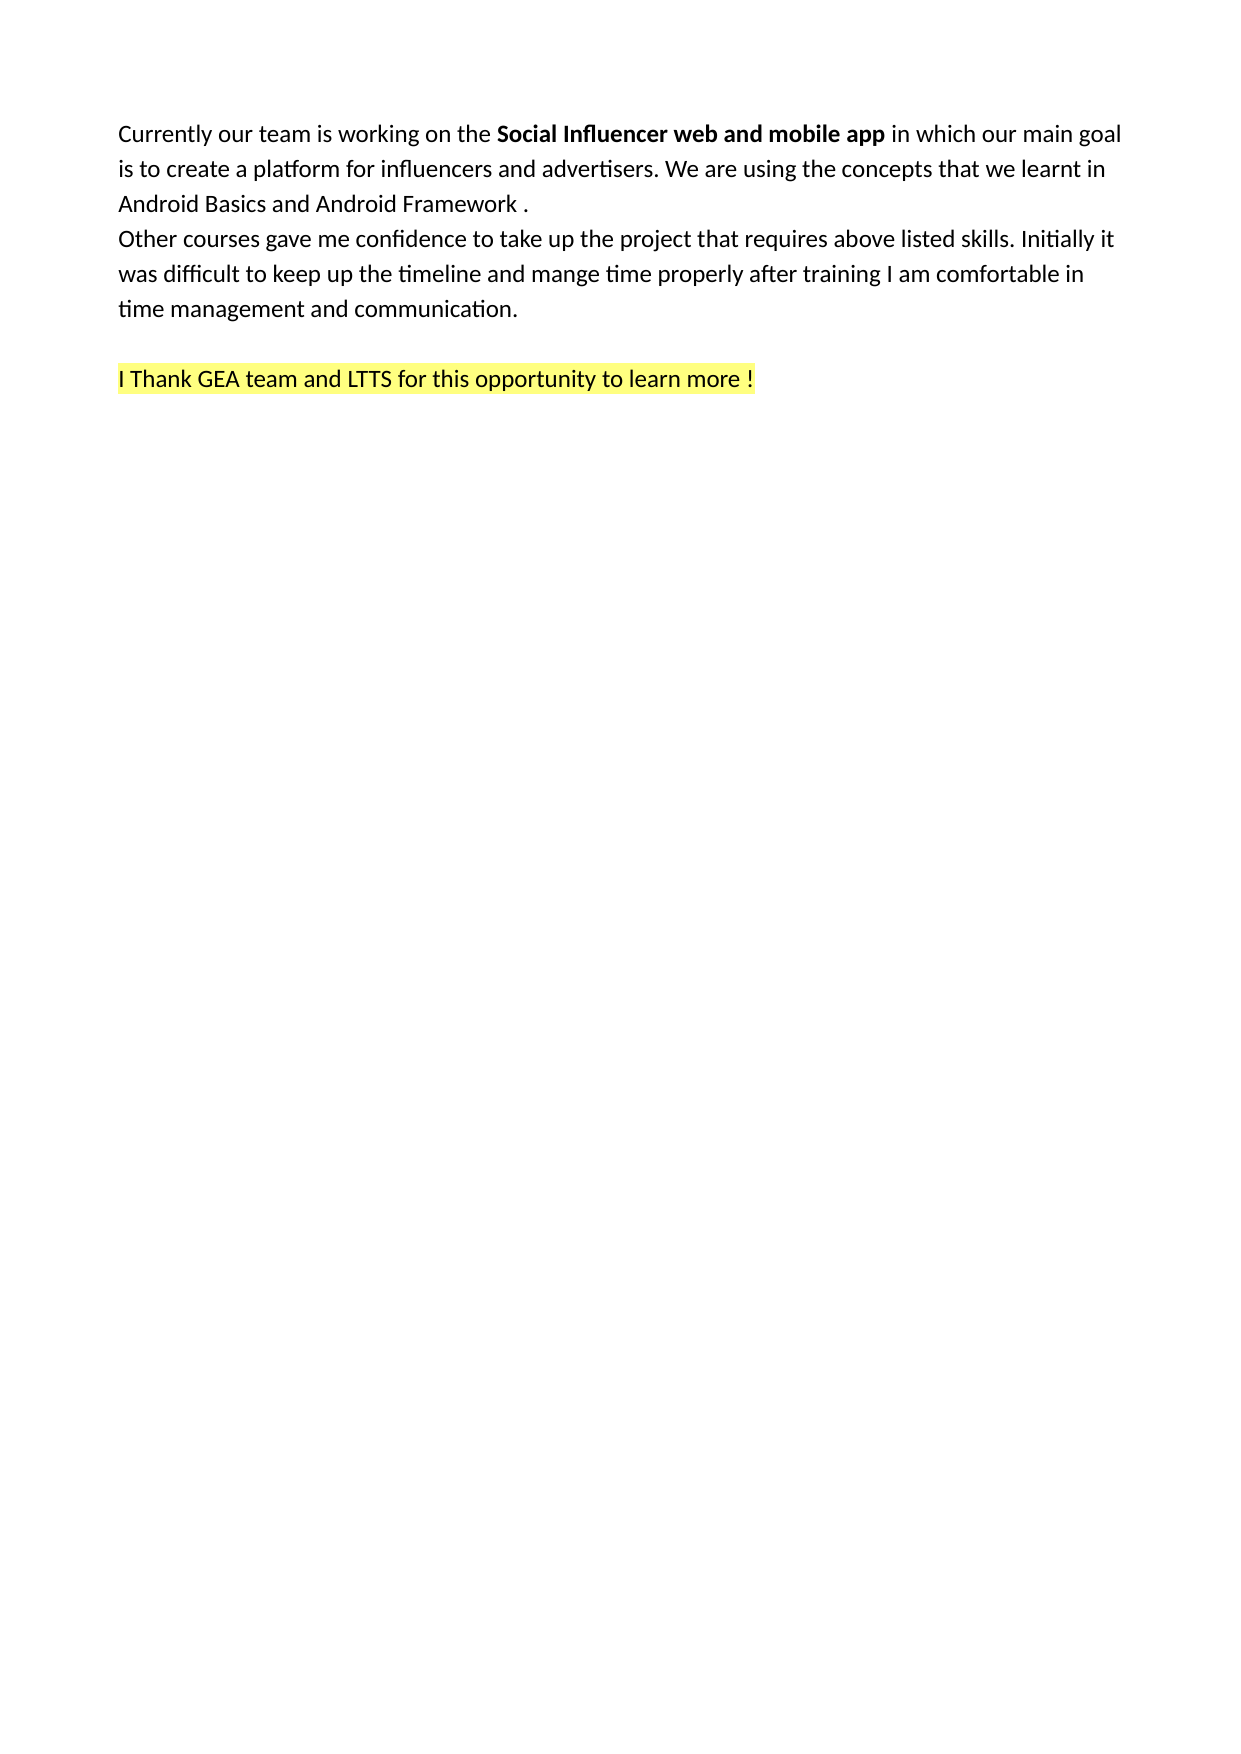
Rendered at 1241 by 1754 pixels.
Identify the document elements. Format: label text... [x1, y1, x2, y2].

text Currently our team is working on the Social Influencer web and mobile app in which our main goal is to create a platform for influencers and advertisers. We are using the concepts that we learnt in Android Basics and Android Framework . [118, 118, 1122, 219]
text I Thank GEA team and LTTS for this opportunity to learn more ! [118, 363, 1122, 394]
text Other courses gave me confidence to take up the project that requires above listed skills. Initially it was difficult to keep up the timeline and mange time properly after training I am comfortable in time management and communication. [118, 223, 1122, 324]
